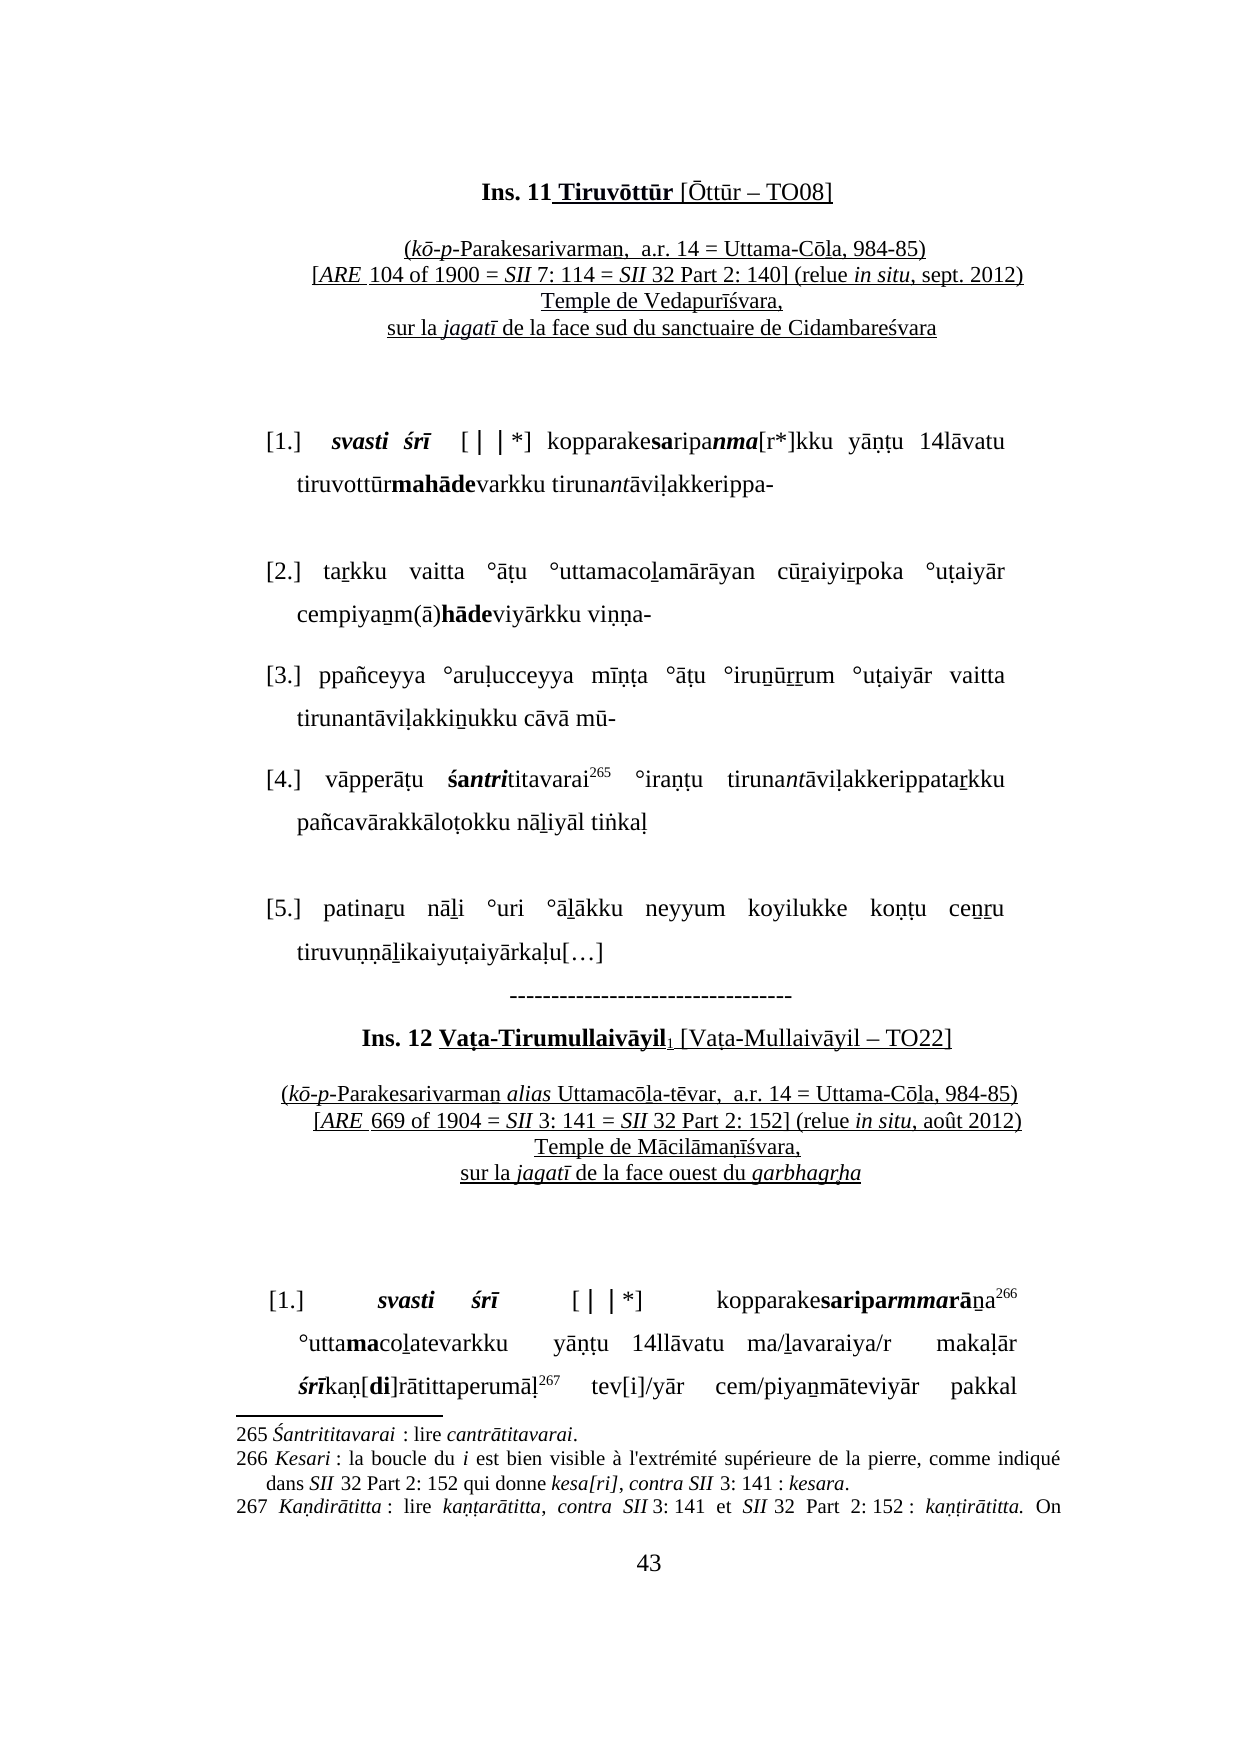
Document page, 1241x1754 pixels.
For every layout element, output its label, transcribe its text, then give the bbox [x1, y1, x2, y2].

text sur la jagatī de la face ouest du garbhagr̥ha [236, 1159, 1058, 1186]
text (kō-p-Parakesarivarmaṉ alias Uttamacōḻa-tēvar, a.r. 14 = Uttama-Cōḻa, 984-85) [266, 1080, 1033, 1107]
text Kaṇdirātitta : lire kaṇṭarātitta, contra SII 3: 141 et SII 32 Part 2: 152 : kaṇṭirātitta. On [236, 1494, 1061, 1518]
text (kō-p-Parakesarivarmaṉ, a.r. 14 = Uttama-Cōḻa, 984-85) [298, 235, 1032, 261]
text Temple de Vedapurīśvara, [236, 287, 1058, 314]
text [ARE 104 of 1900 = SII 7: 114 = SII 32 Part 2: 140] (relue in situ, sept. 2012) [298, 261, 1037, 287]
text sur la jagatī de la face sud du sanctuaire de Cidambareśvara [236, 314, 1058, 340]
text [1.] svasti śrī [❘❘*] kopparakesariparmmarāṉa °uttamacoḻatevarkku yāṇṭu 14llāvatu ma/ḻavaraiya/r makaḷār śrīkaṇ[di]rātittaperumāḷ tev[i]/yār cem/piyaṉmāteviyār pakkal [268, 1285, 1017, 1400]
text [1.] svasti śrī [❘❘*] kopparakesaripanma[r*]kku yāṇṭu 14lāvatu tiruvottūrmahādevarkku tirunantāviḷakkerippa- [266, 426, 1005, 498]
text Kesari : la boucle du i est bien visible à l'extrémité supérieure de la pierre, comme indiqué dans SII 32 Part 2: 152 qui donne kesa[ri], contra SII 3: 141 : kesara. [236, 1446, 1061, 1494]
text ---------------------------------- [297, 980, 1005, 1008]
text [ARE 669 of 1904 = SII 3: 141 = SII 32 Part 2: 152] (relue in situ, août 2012) [298, 1107, 1037, 1133]
text [3.] ppañceyya °aruḷucceyya mīṇṭa °āṭu °iruṉūṟṟum °uṭaiyār vaitta tirunantāviḷakkiṉukku cāvā mū- [266, 660, 1005, 732]
text Śantrititavarai : lire cantrātitavarai. [236, 1422, 1061, 1446]
text [4.] vāpperāṭu śantrititavarai °iraṇṭu tirunantāviḷakkerippataṟkku pañcavārakkāloṭokku nāḻiyāl tiṅkaḷ [266, 764, 1005, 836]
text Ins. 11 Tiruvōttūr [Ōttūr – TO08] [252, 177, 1061, 206]
text Temple de Mācilāmaṇīśvara, [298, 1133, 1037, 1159]
text Ins. 12 Vaṭa-Tirumullaivāyil1 [Vaṭa-Mullaivāyil – TO22] [252, 1023, 1061, 1052]
text [2.] taṟkku vaitta °āṭu °uttamacoḻamārāyan cūṟaiyiṟpoka °uṭaiyār cempiyaṉm(ā)hādeviyārkku viṇṇa- [266, 556, 1005, 628]
text [5.] patinaṟu nāḻi °uri °āḻākku neyyum koyilukke koṇṭu ceṉṟu tiruvuṇṇāḻikaiyuṭaiyārkaḷu[…] [266, 893, 1005, 965]
